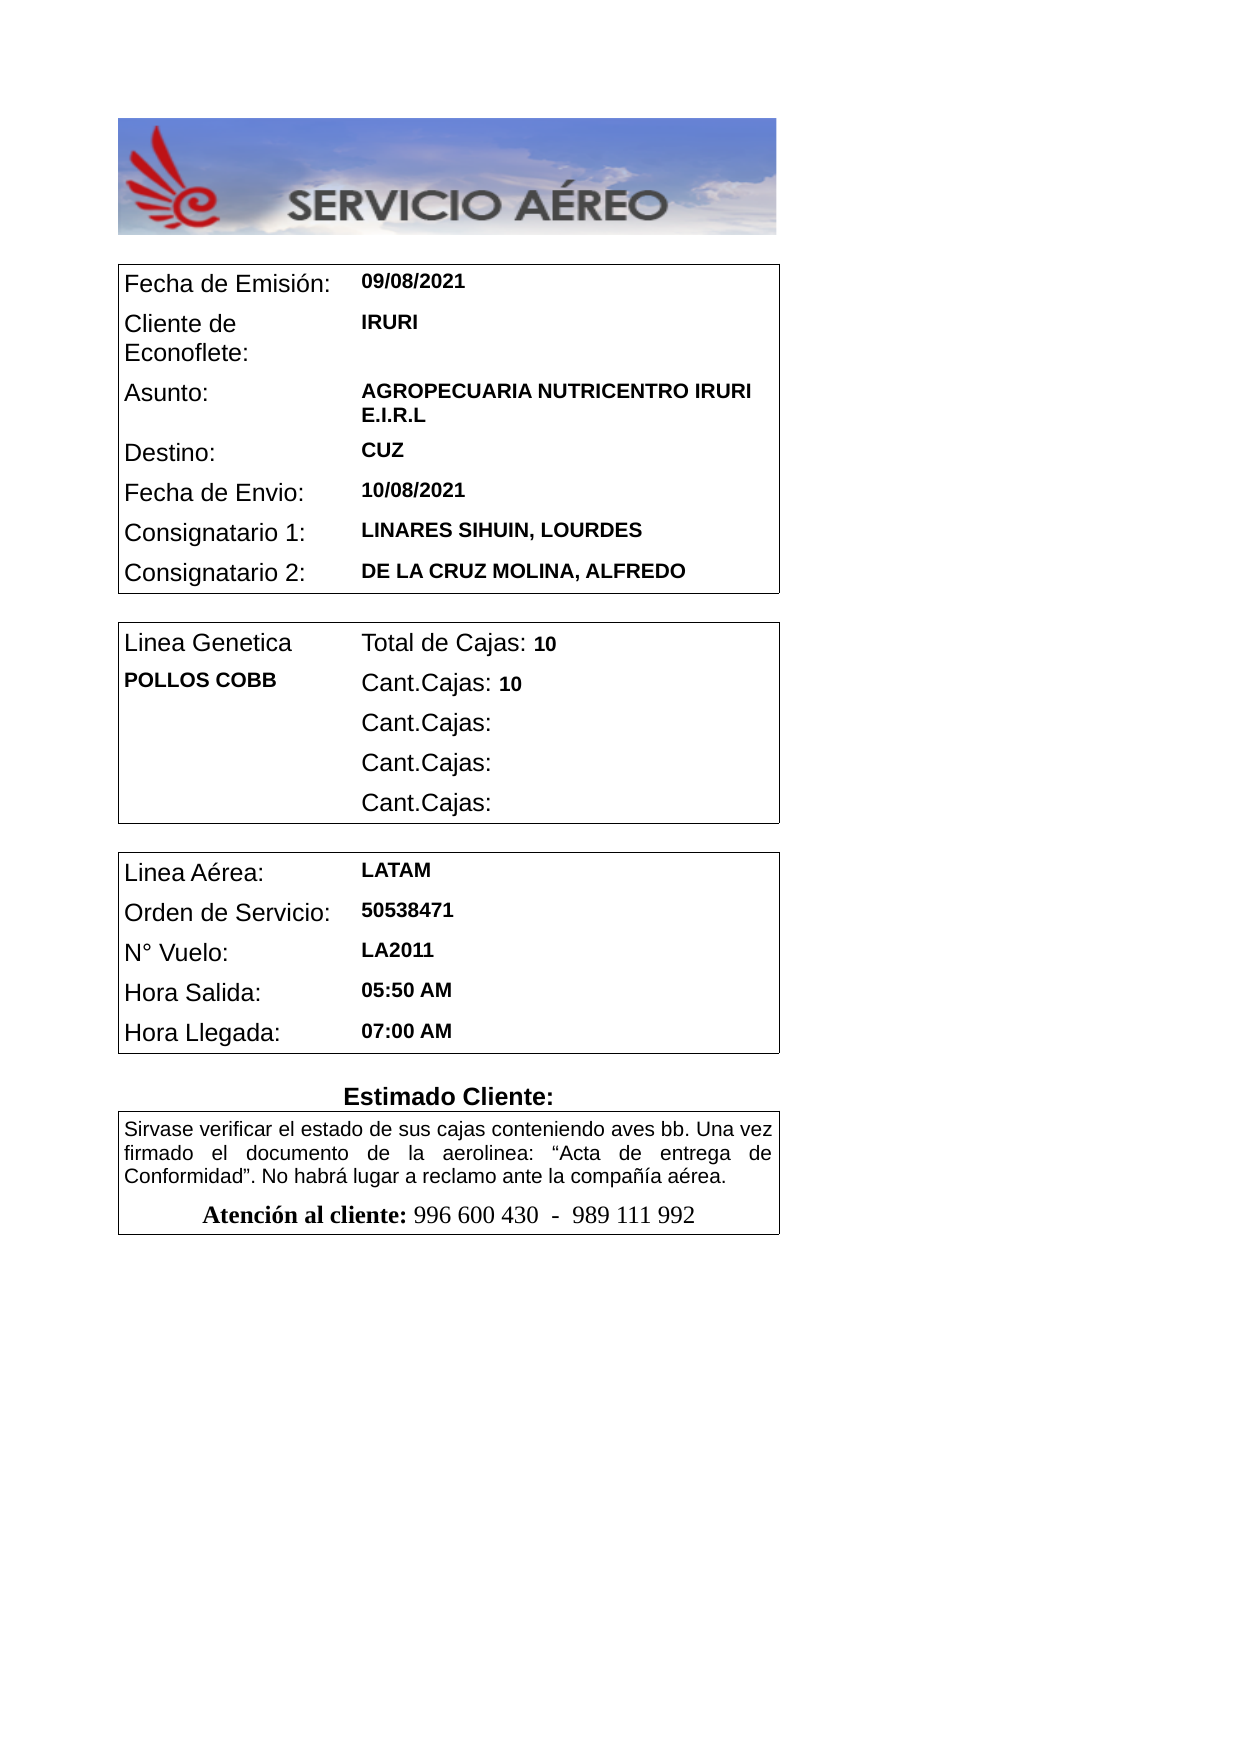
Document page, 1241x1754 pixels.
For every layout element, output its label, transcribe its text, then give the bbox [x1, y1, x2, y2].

table_cell Hora Llegada: [119, 1013, 356, 1053]
table_cell [119, 702, 356, 742]
table_cell LATAM [356, 853, 779, 892]
table_cell Linea Aérea: [119, 853, 356, 892]
table_cell Total de Cajas: 10 [356, 623, 779, 662]
table_cell Linea Genetica [119, 623, 356, 662]
table_cell Fecha de Envio: [119, 472, 356, 512]
table_cell LA2011 [356, 932, 779, 972]
table_cell POLLOS COBB [119, 662, 356, 702]
table_cell 05:50 AM [356, 973, 779, 1013]
table_cell [356, 824, 779, 852]
table_cell [119, 743, 356, 783]
table_cell AGROPECUARIA NUTRICENTRO IRURI E.I.R.L [356, 373, 779, 432]
table_cell Cant.Cajas: [356, 702, 779, 742]
table_cell Orden de Servicio: [119, 892, 356, 932]
table_cell Sirvase verificar el estado de sus cajas conteniendo aves bb. Una vez firmado el documento de la aerolinea: “Acta de entrega de Conformidad”. No habrá lugar a reclamo ante la compañía aérea. [119, 1112, 779, 1194]
table_cell Consignatario 1: [119, 513, 356, 553]
table_header Fecha de Emisión: [119, 265, 356, 304]
table_cell 07:00 AM [356, 1013, 779, 1053]
table_cell DE LA CRUZ MOLINA, ALFREDO [356, 553, 779, 593]
table_cell CUZ [356, 432, 779, 472]
table_cell LINARES SIHUIN, LOURDES [356, 513, 779, 553]
table_cell Destino: [119, 432, 356, 472]
table_cell 10/08/2021 [356, 472, 779, 512]
table_header 09/08/2021 [356, 265, 779, 304]
table_cell Consignatario 2: [119, 553, 356, 593]
table_cell N° Vuelo: [119, 932, 356, 972]
table_cell Hora Salida: [119, 973, 356, 1013]
table_cell Atención al cliente: 996 600 430 - 989 111 992 [119, 1194, 779, 1234]
table_cell Estimado Cliente: [118, 1054, 779, 1111]
table_cell [119, 783, 356, 823]
table_cell Asunto: [119, 373, 356, 432]
table_cell Cant.Cajas: [356, 783, 779, 823]
table_cell [118, 824, 356, 852]
table_cell [356, 594, 779, 622]
table_cell IRURI [356, 304, 779, 373]
table_cell Cant.Cajas: 10 [356, 662, 779, 702]
picture [118, 118, 777, 235]
table_cell Cliente de Econoflete: [119, 304, 356, 373]
table_cell 50538471 [356, 892, 779, 932]
table_cell Cant.Cajas: [356, 743, 779, 783]
table_cell [118, 594, 356, 622]
